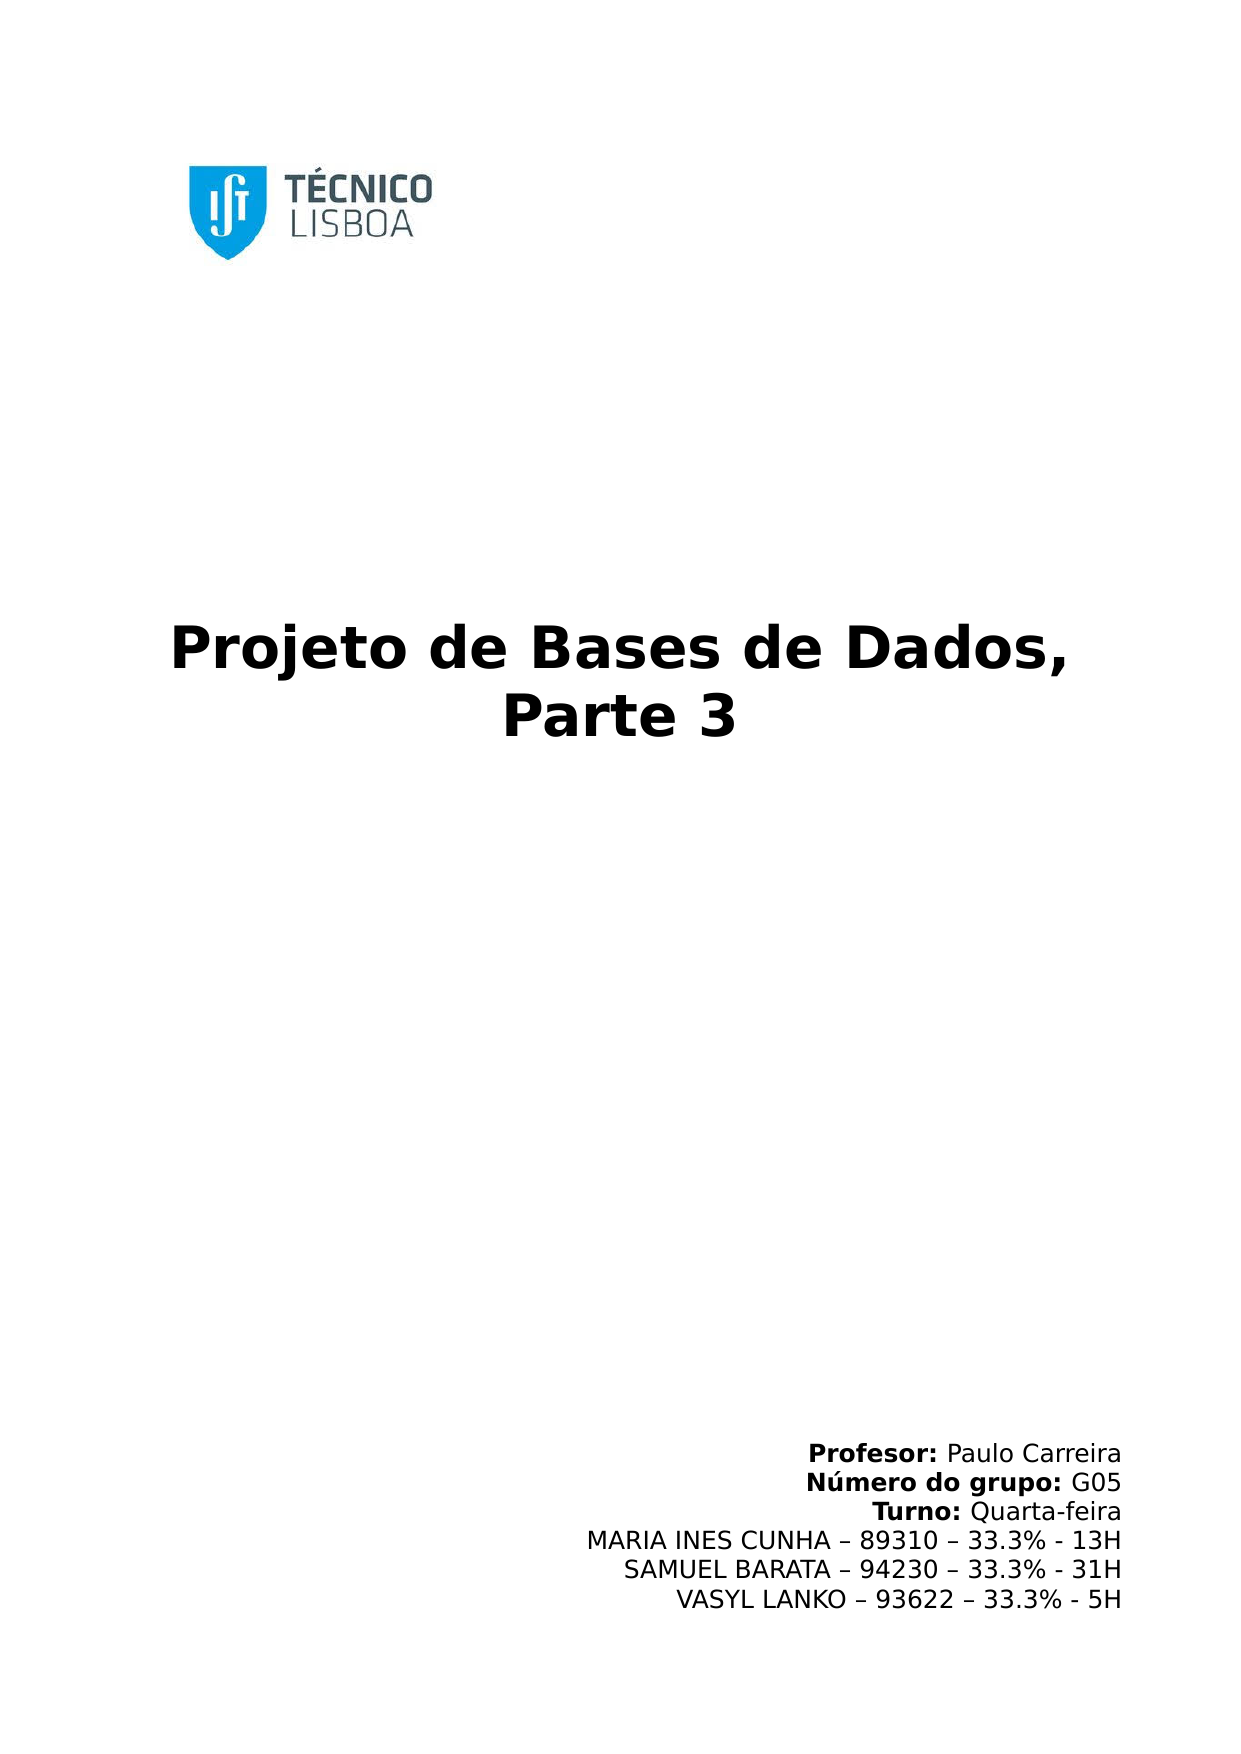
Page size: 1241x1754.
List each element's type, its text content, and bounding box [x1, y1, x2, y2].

text VASYL LANKO – 93622 – 33.3% - 5H [118, 1585, 1122, 1614]
text Turno: Quarta-feira [118, 1497, 1122, 1526]
text Profesor: Paulo Carreira [118, 1439, 1122, 1468]
text Projeto de Bases de Dados, Parte 3 [118, 614, 1122, 750]
text SAMUEL BARATA – 94230 – 33.3% - 31H [118, 1556, 1122, 1585]
text MARIA INES CUNHA – 89310 – 33.3% - 13H [118, 1526, 1122, 1556]
picture [175, 148, 447, 269]
text Número do grupo: G05 [118, 1468, 1122, 1497]
